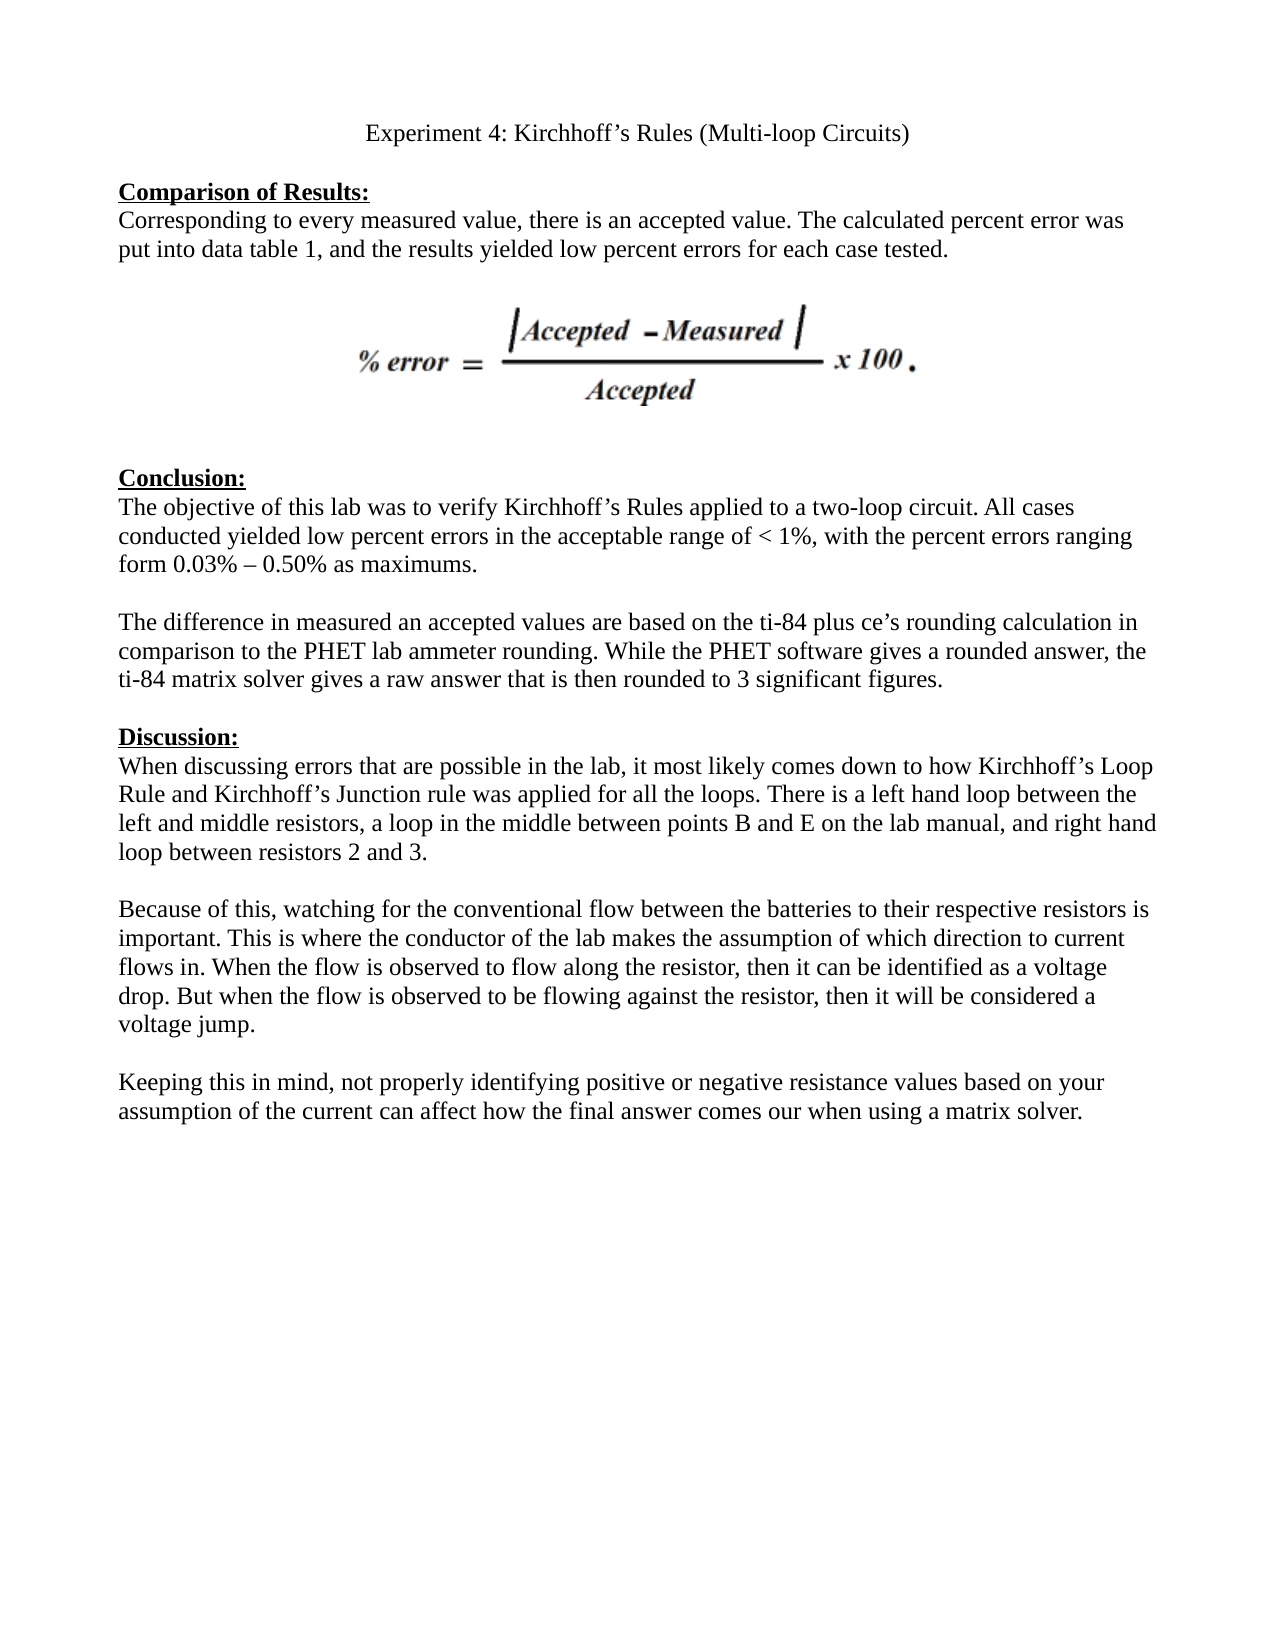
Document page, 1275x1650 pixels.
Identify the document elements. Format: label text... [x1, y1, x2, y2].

text The difference in measured an accepted values are based on the ti-84 plus ce’s rounding calculation in comparison to the PHET lab ammeter rounding. While the PHET software gives a rounded answer, the ti-84 matrix solver gives a raw answer that is then rounded to 3 significant figures. [118, 607, 1157, 693]
text Comparison of Results: [118, 177, 1157, 206]
text The objective of this lab was to verify Kirchhoff’s Rules applied to a two-loop circuit. All cases conducted yielded low percent errors in the acceptable range of < 1%, with the percent errors ranging form 0.03% – 0.50% as maximums. [118, 492, 1157, 578]
text Corresponding to every measured value, there is an accepted value. The calculated percent error was put into data table 1, and the results yielded low percent errors for each case tested. [118, 206, 1157, 263]
text Because of this, watching for the conventional flow between the batteries to their respective resistors is important. This is where the conductor of the lab makes the assumption of which direction to current flows in. When the flow is observed to flow along the resistor, then it can be identified as a voltage drop. But when the flow is observed to be flowing against the resistor, then it will be considered a voltage jump. [118, 894, 1157, 1038]
text When discussing errors that are possible in the lab, it most likely comes down to how Kirchhoff’s Loop Rule and Kirchhoff’s Junction rule was applied for all the loops. There is a left hand loop between the left and middle resistors, a loop in the middle between points B and E on the lab manual, and right hand loop between resistors 2 and 3. [118, 751, 1157, 866]
picture [357, 301, 918, 406]
text Conclusion: [118, 463, 1157, 492]
text Discussion: [118, 722, 1157, 751]
text Keeping this in mind, not properly identifying positive or negative resistance values based on your assumption of the current can affect how the final answer comes our when using a matrix solver. [118, 1067, 1157, 1124]
